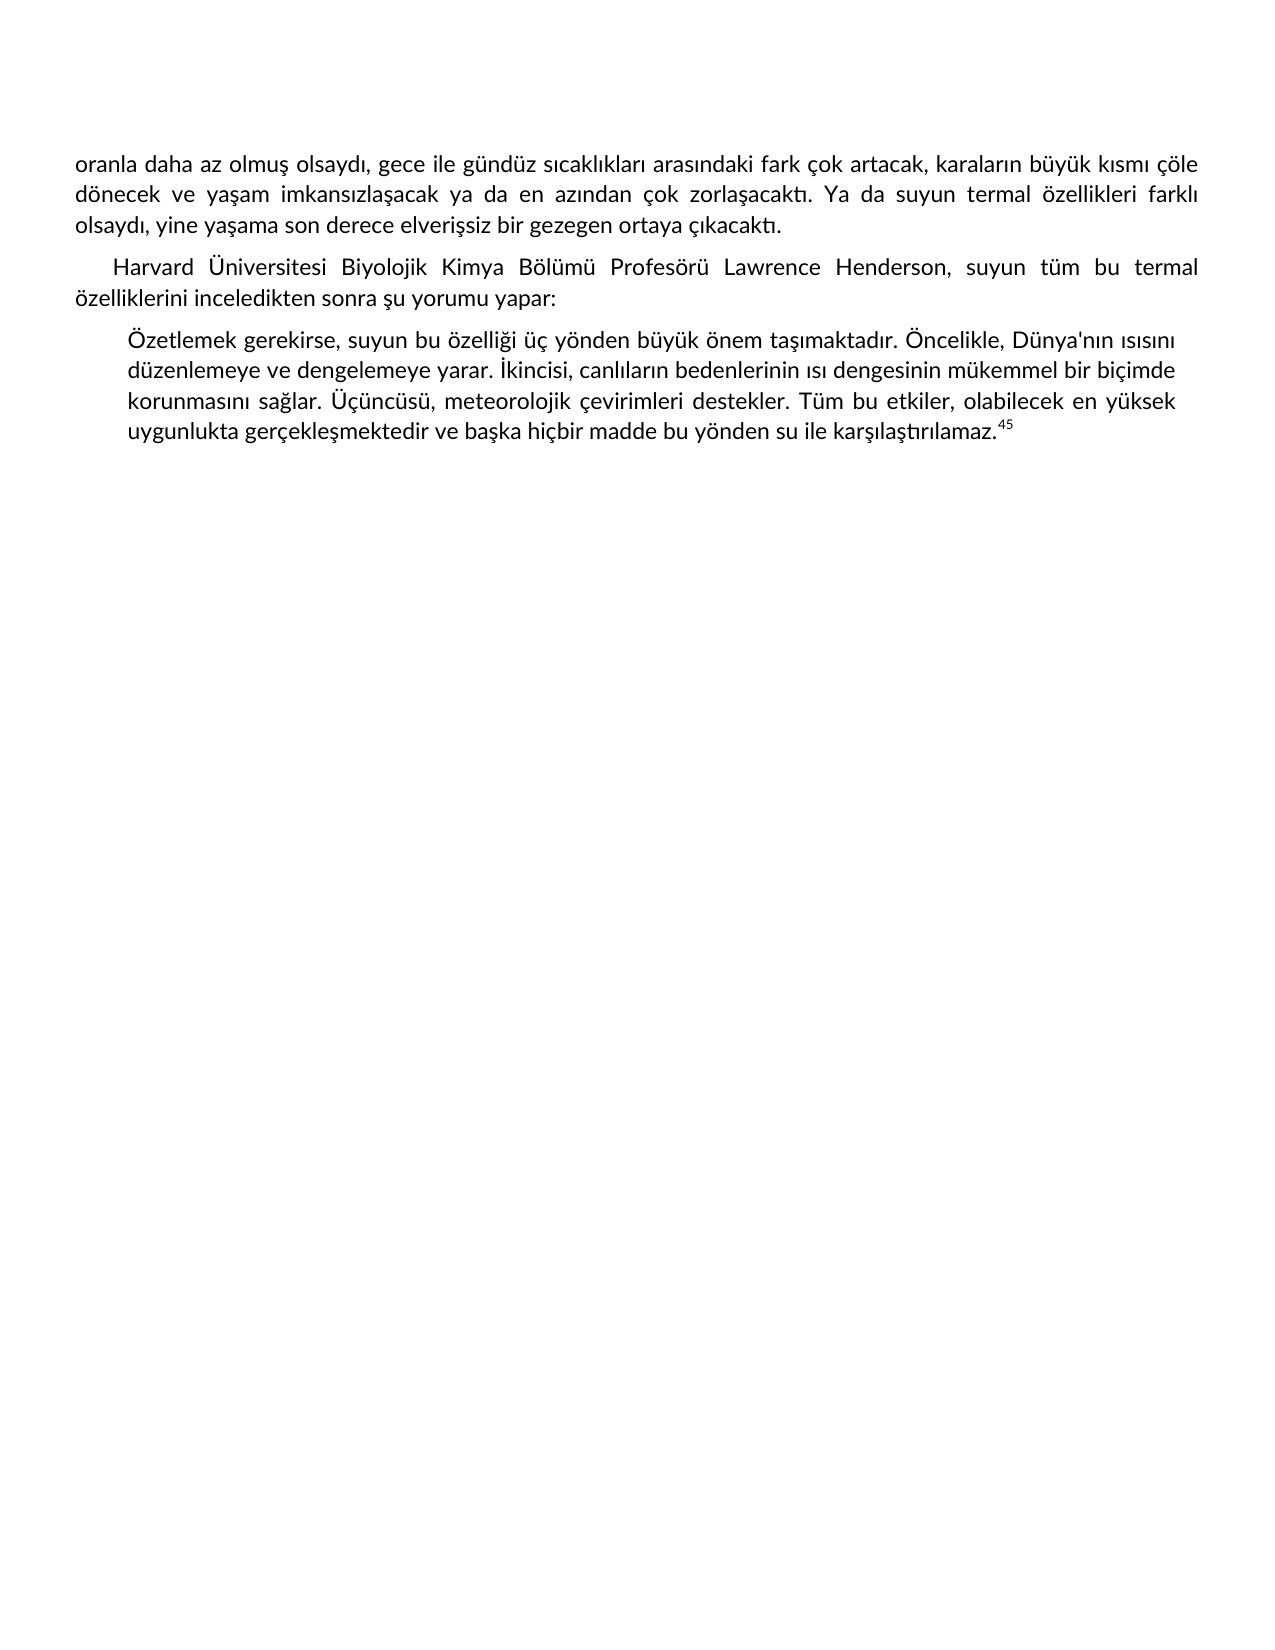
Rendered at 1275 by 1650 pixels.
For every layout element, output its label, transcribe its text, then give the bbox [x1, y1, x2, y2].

text oranla daha az olmuş olsaydı, gece ile gündüz sıcaklıkları arasındaki fark çok artacak, karaların büyük kısmı çöle dönecek ve yaşam imkansızlaşacak ya da en azından çok zorlaşacaktı. Ya da suyun termal özellikleri farklı olsaydı, yine yaşama son derece elverişsiz bir gezegen ortaya çıkacaktı. [75, 150, 1200, 238]
text Harvard Üniversitesi Biyolojik Kimya Bölümü Profesörü Lawrence Henderson, suyun tüm bu termal özelliklerini inceledikten sonra şu yorumu yapar: [75, 253, 1200, 311]
text Özetlemek gerekirse, suyun bu özelliği üç yönden büyük önem taşımaktadır. Öncelikle, Dünya'nın ısısını düzenlemeye ve dengelemeye yarar. İkincisi, canlıların bedenlerinin ısı dengesinin mükemmel bir biçimde korunmasını sağlar. Üçüncüsü, meteorolojik çevirimleri destekler. Tüm bu etkiler, olabilecek en yüksek uygunlukta gerçekleşmektedir ve başka hiçbir madde bu yönden su ile karşılaştırılamaz.45 [127, 326, 1177, 444]
